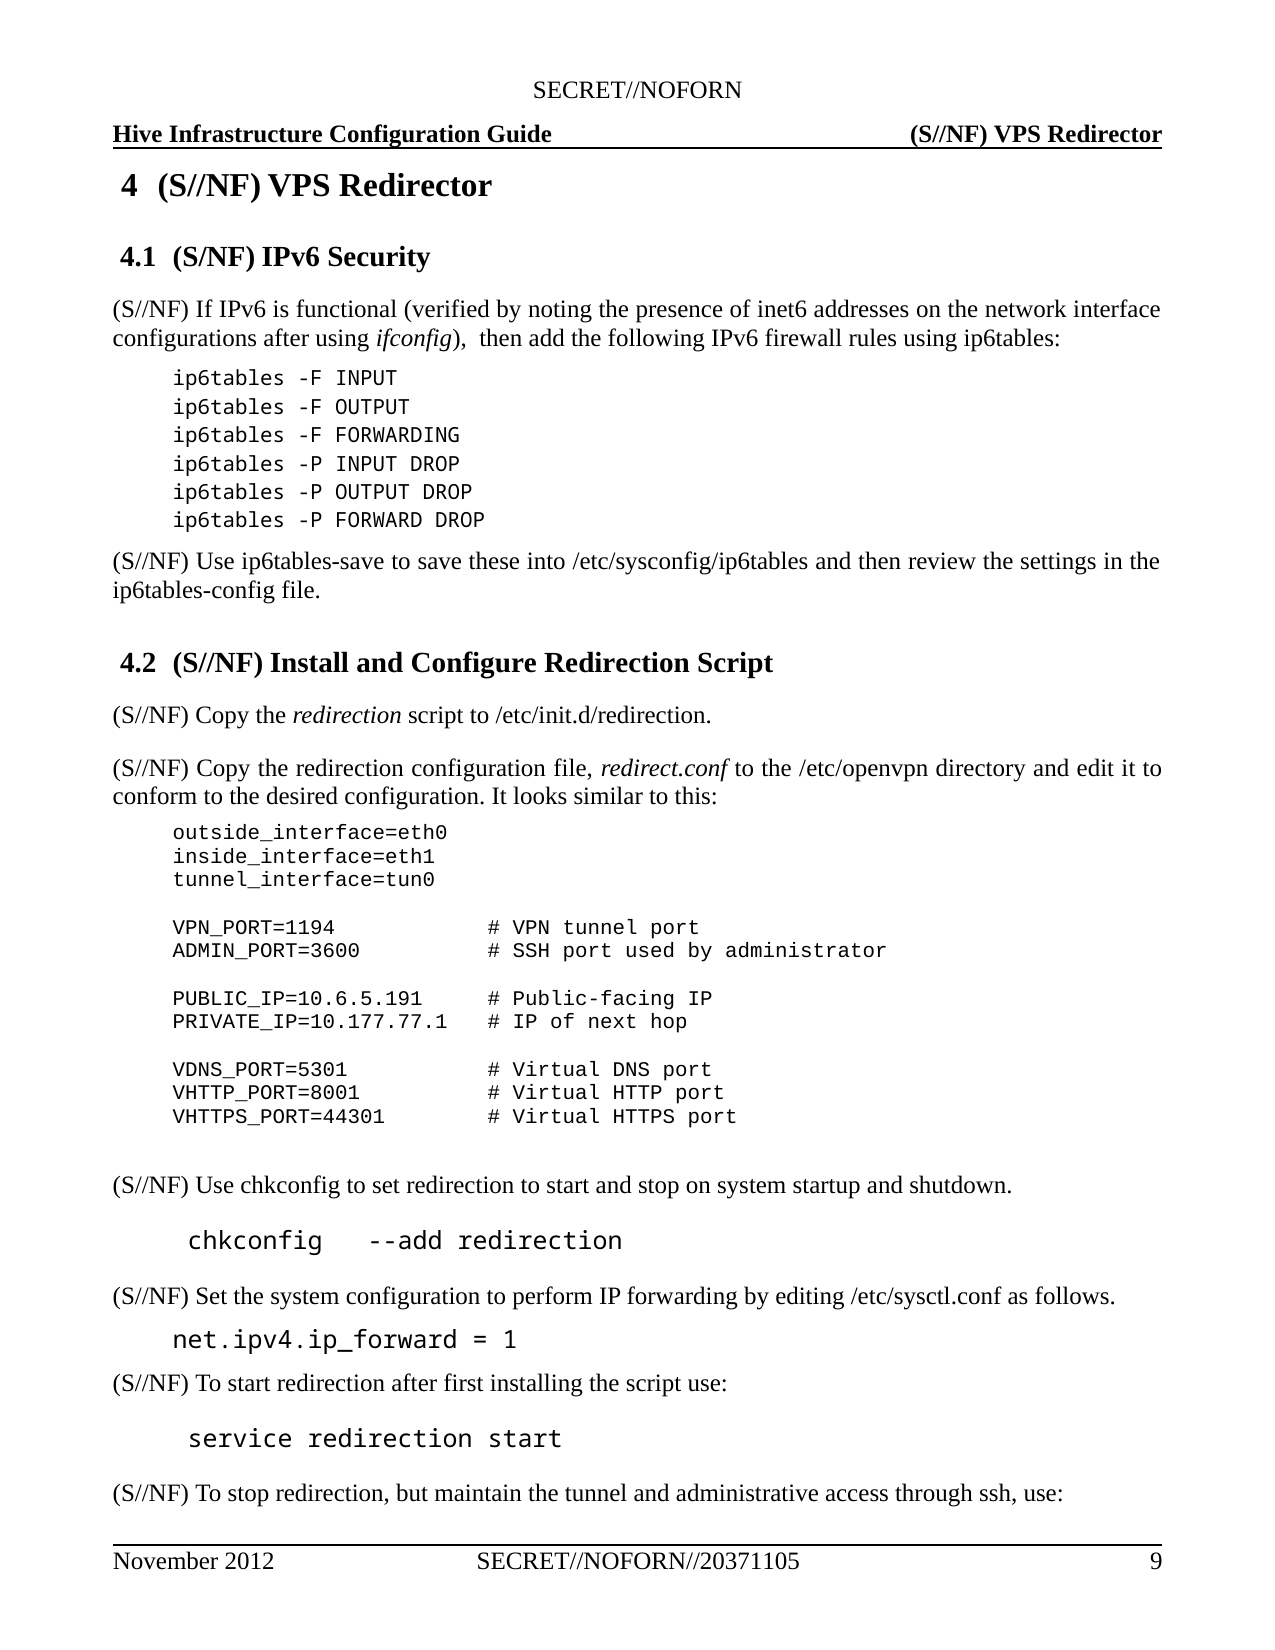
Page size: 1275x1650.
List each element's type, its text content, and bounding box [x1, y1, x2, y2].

text ip6tables -P OUTPUT DROP [142, 477, 1132, 506]
text VDNS_PORT=5301 # Virtual DNS port [142, 1058, 1132, 1082]
text inside_interface=eth1 [142, 846, 1132, 869]
subtitle (S/NF) IPv6 Security [112, 239, 1162, 273]
subtitle (S//NF) VPS Redirector [112, 165, 1162, 203]
text (S//NF) To start redirection after first installing the script use: [112, 1368, 1162, 1396]
text ip6tables -F OUTPUT [142, 392, 1132, 420]
text net.ipv4.ip_forward = 1 [142, 1322, 1132, 1356]
text VHTTP_PORT=8001 # Virtual HTTP port [142, 1082, 1132, 1106]
text (S//NF) Use ip6tables-save to save these into /etc/sysconfig/ip6tables and then review the settings in the ip6tables‑config file. [112, 546, 1162, 603]
text chkconfig --add redirection [187, 1223, 1162, 1257]
text (S//NF) Copy the redirection script to /etc/init.d/redirection. [112, 700, 1162, 729]
text outside_interface=eth0 [142, 822, 1132, 846]
text ADMIN_PORT=3600 # SSH port used by administrator [142, 940, 1132, 964]
text (S//NF) To stop redirection, but maintain the tunnel and administrative access through ssh, use: [112, 1478, 1162, 1507]
subtitle (S//NF) Install and Configure Redirection Script [112, 645, 1162, 679]
text PUBLIC_IP=10.6.5.191 # Public-facing IP [142, 988, 1132, 1011]
text PRIVATE_IP=10.177.77.1 # IP of next hop [142, 1011, 1132, 1035]
text (S//NF) Use chkconfig to set redirection to start and stop on system startup and shutdown. [112, 1170, 1162, 1199]
text ip6tables -P INPUT DROP [142, 449, 1132, 477]
text ip6tables -F FORWARDING [142, 420, 1132, 449]
text service redirection start [187, 1420, 1162, 1454]
text (S//NF) If IPv6 is functional (verified by noting the presence of inet6 addresses on the network interface configurations after using ifconfig), then add the following IPv6 firewall rules using ip6tables: [112, 294, 1162, 351]
text (S//NF) Set the system configuration to perform IP forwarding by editing /etc/sysctl.conf as follows. [112, 1281, 1162, 1310]
text VHTTPS_PORT=44301 # Virtual HTTPS port [142, 1106, 1132, 1129]
text ip6tables -P FORWARD DROP [142, 506, 1132, 534]
text VPN_PORT=1194 # VPN tunnel port [142, 917, 1132, 940]
text ip6tables -F INPUT [142, 363, 1132, 392]
text (S//NF) Copy the redirection configuration file, redirect.conf to the /etc/openvpn directory and edit it to conform to the desired configuration. It looks similar to this: [112, 753, 1162, 810]
text tunnel_interface=tun0 [142, 869, 1132, 893]
